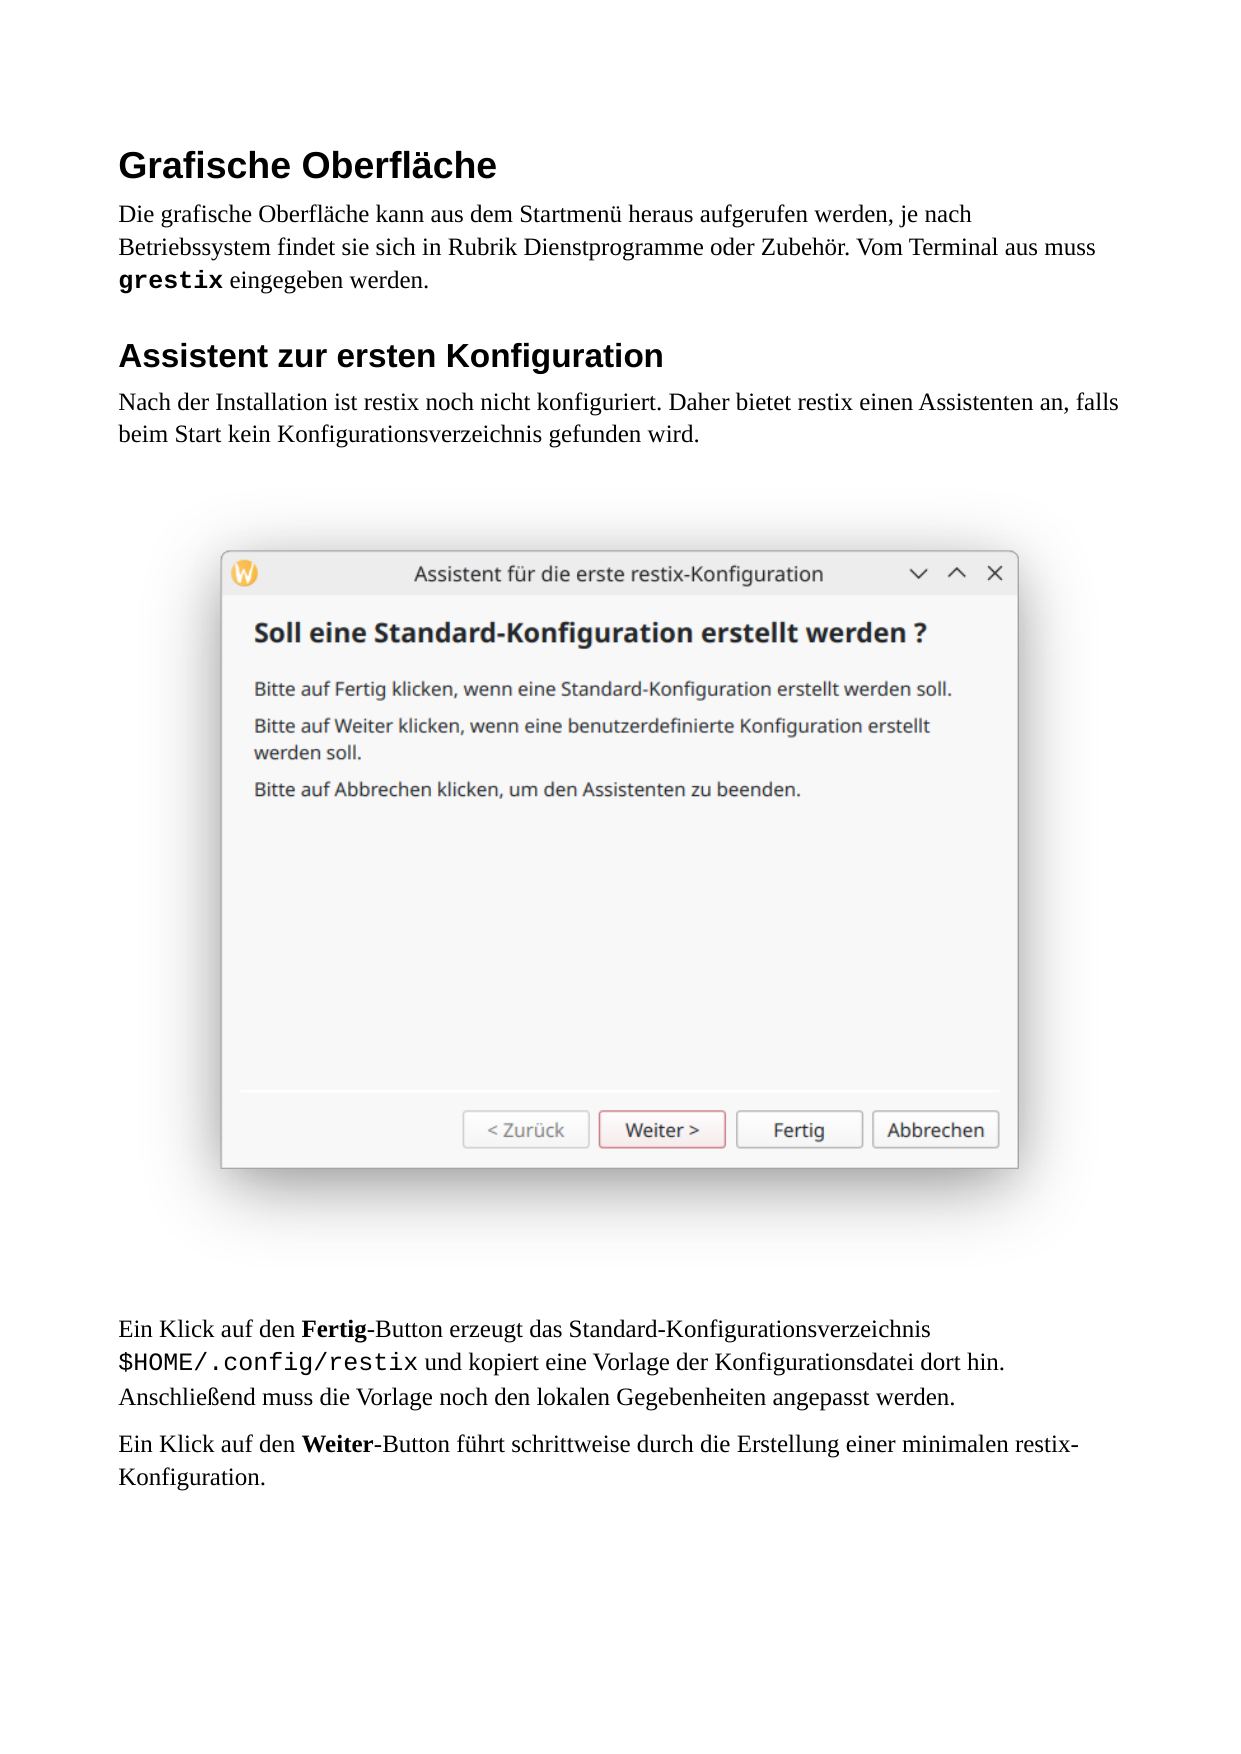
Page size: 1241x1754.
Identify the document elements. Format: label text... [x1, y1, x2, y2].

text Die grafische Oberfläche kann aus dem Startmenü heraus aufgerufen werden, je nach Betriebssystem findet sie sich in Rubrik Dienstprogramme oder Zubehör. Vom Terminal aus muss grestix eingegeben werden. [118, 199, 1122, 296]
text Ein Klick auf den Weiter-Button führt schrittweise durch die Erstellung einer minimalen restix-Konfiguration. [118, 1429, 1122, 1491]
picture [118, 467, 1123, 1291]
subtitle Assistent zur ersten Konfiguration [118, 336, 1122, 374]
text Ein Klick auf den Fertig-Button erzeugt das Standard-Konfigurationsverzeichnis $HOME/.config/restix und kopiert eine Vorlage der Konfigurationsdatei dort hin. Anschließend muss die Vorlage noch den lokalen Gegebenheiten angepasst werden. [118, 1291, 1122, 1411]
subtitle Grafische Oberfläche [118, 143, 1122, 186]
text Nach der Installation ist restix noch nicht konfiguriert. Daher bietet restix einen Assistenten an, falls beim Start kein Konfigurationsverzeichnis gefunden wird. [118, 387, 1122, 448]
